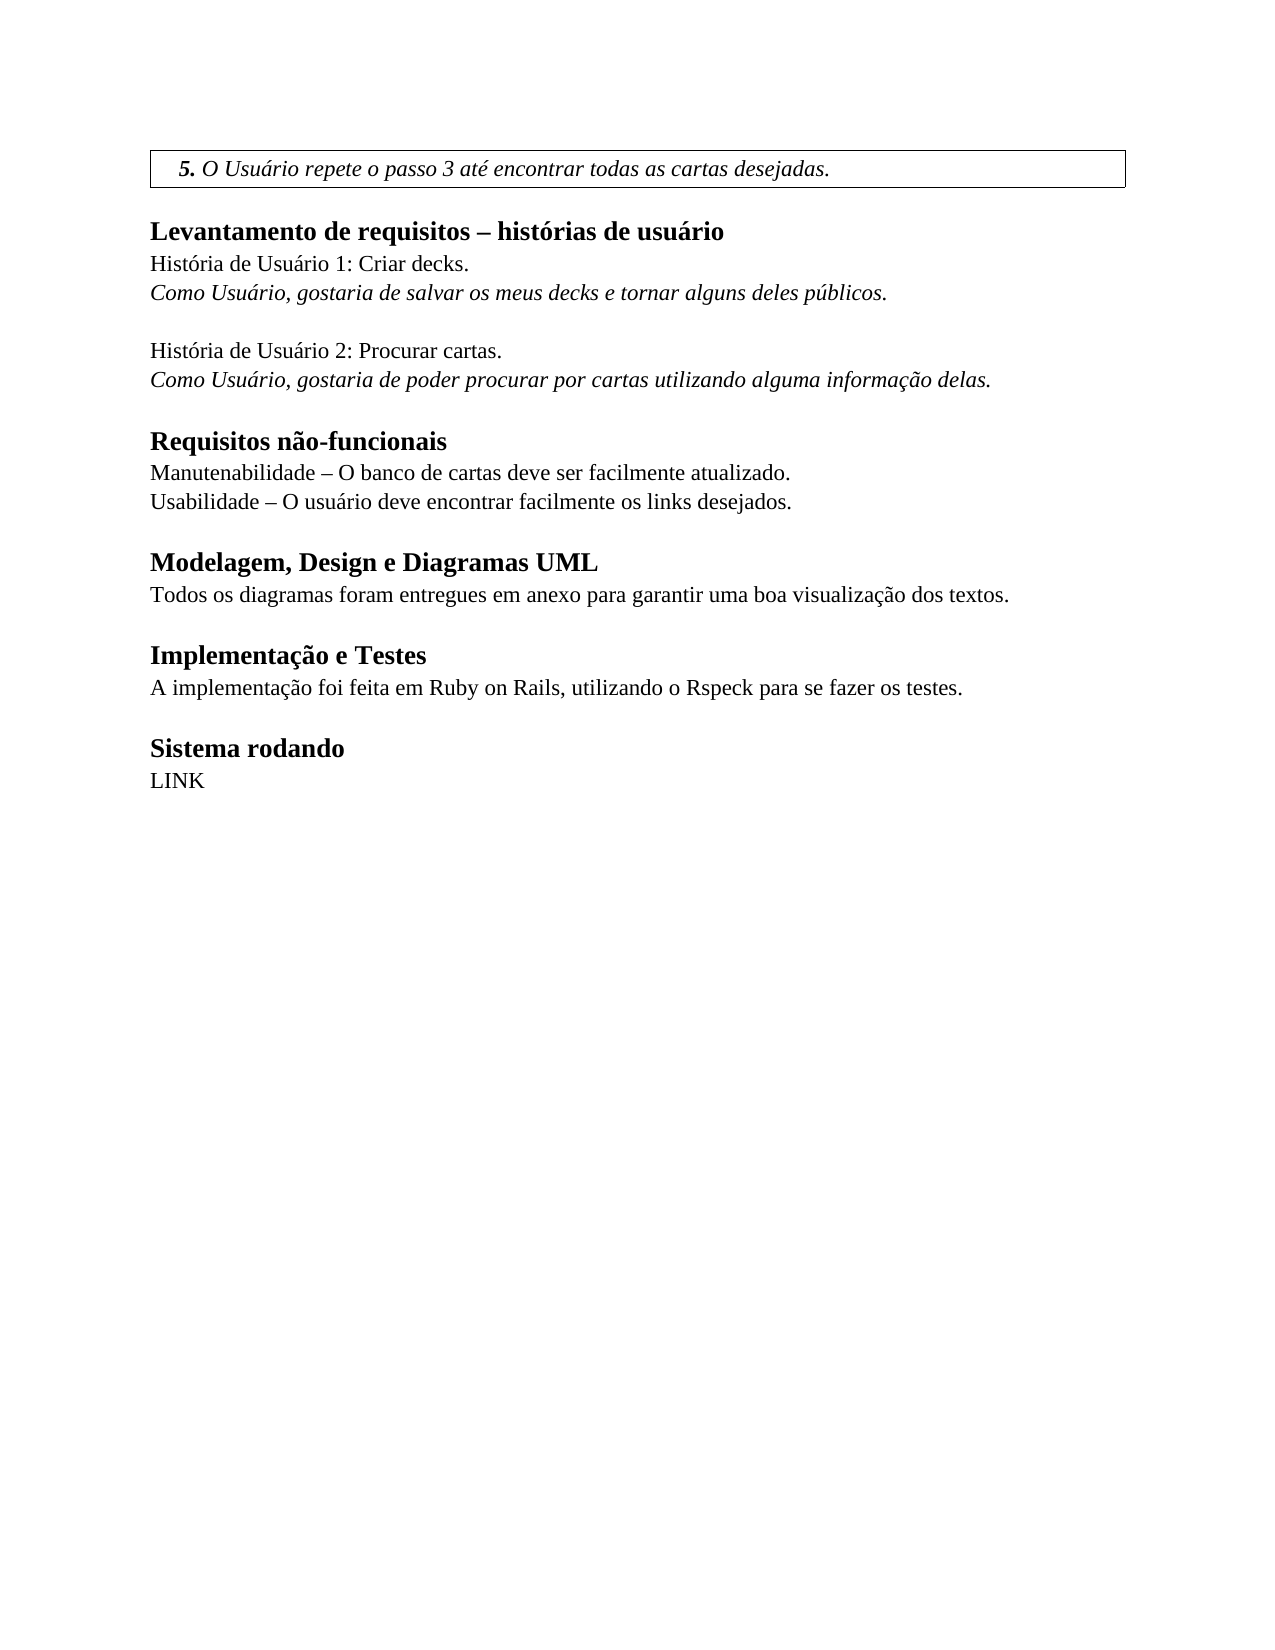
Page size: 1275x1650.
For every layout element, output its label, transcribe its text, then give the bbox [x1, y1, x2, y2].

text História de Usuário 1: Criar decks. [150, 251, 1125, 276]
text Usabilidade – O usuário deve encontrar facilmente os links desejados. [150, 489, 1125, 515]
text Levantamento de requisitos – histórias de usuário [150, 216, 1125, 246]
text Como Usuário, gostaria de poder procurar por cartas utilizando alguma informação delas. [150, 367, 1125, 393]
table_header 5. O Usuário repete o passo 3 até encontrar todas as cartas desejadas. [151, 151, 1125, 187]
text Modelagem, Design e Diagramas UML [150, 548, 1125, 578]
text História de Usuário 2: Procurar cartas. [150, 338, 1125, 364]
text Todos os diagramas foram entregues em anexo para garantir uma boa visualização dos textos. [150, 582, 1125, 608]
text Como Usuário, gostaria de salvar os meus decks e tornar alguns deles públicos. [150, 280, 1125, 305]
text Sistema rodando [150, 733, 1125, 763]
text Manutenabilidade – O banco de cartas deve ser facilmente atualizado. [150, 460, 1125, 486]
text A implementação foi feita em Ruby on Rails, utilizando o Rspeck para se fazer os testes. [150, 675, 1125, 700]
text Implementação e Testes [150, 641, 1125, 671]
text Requisitos não-funcionais [150, 426, 1125, 456]
text LINK [150, 768, 1125, 793]
